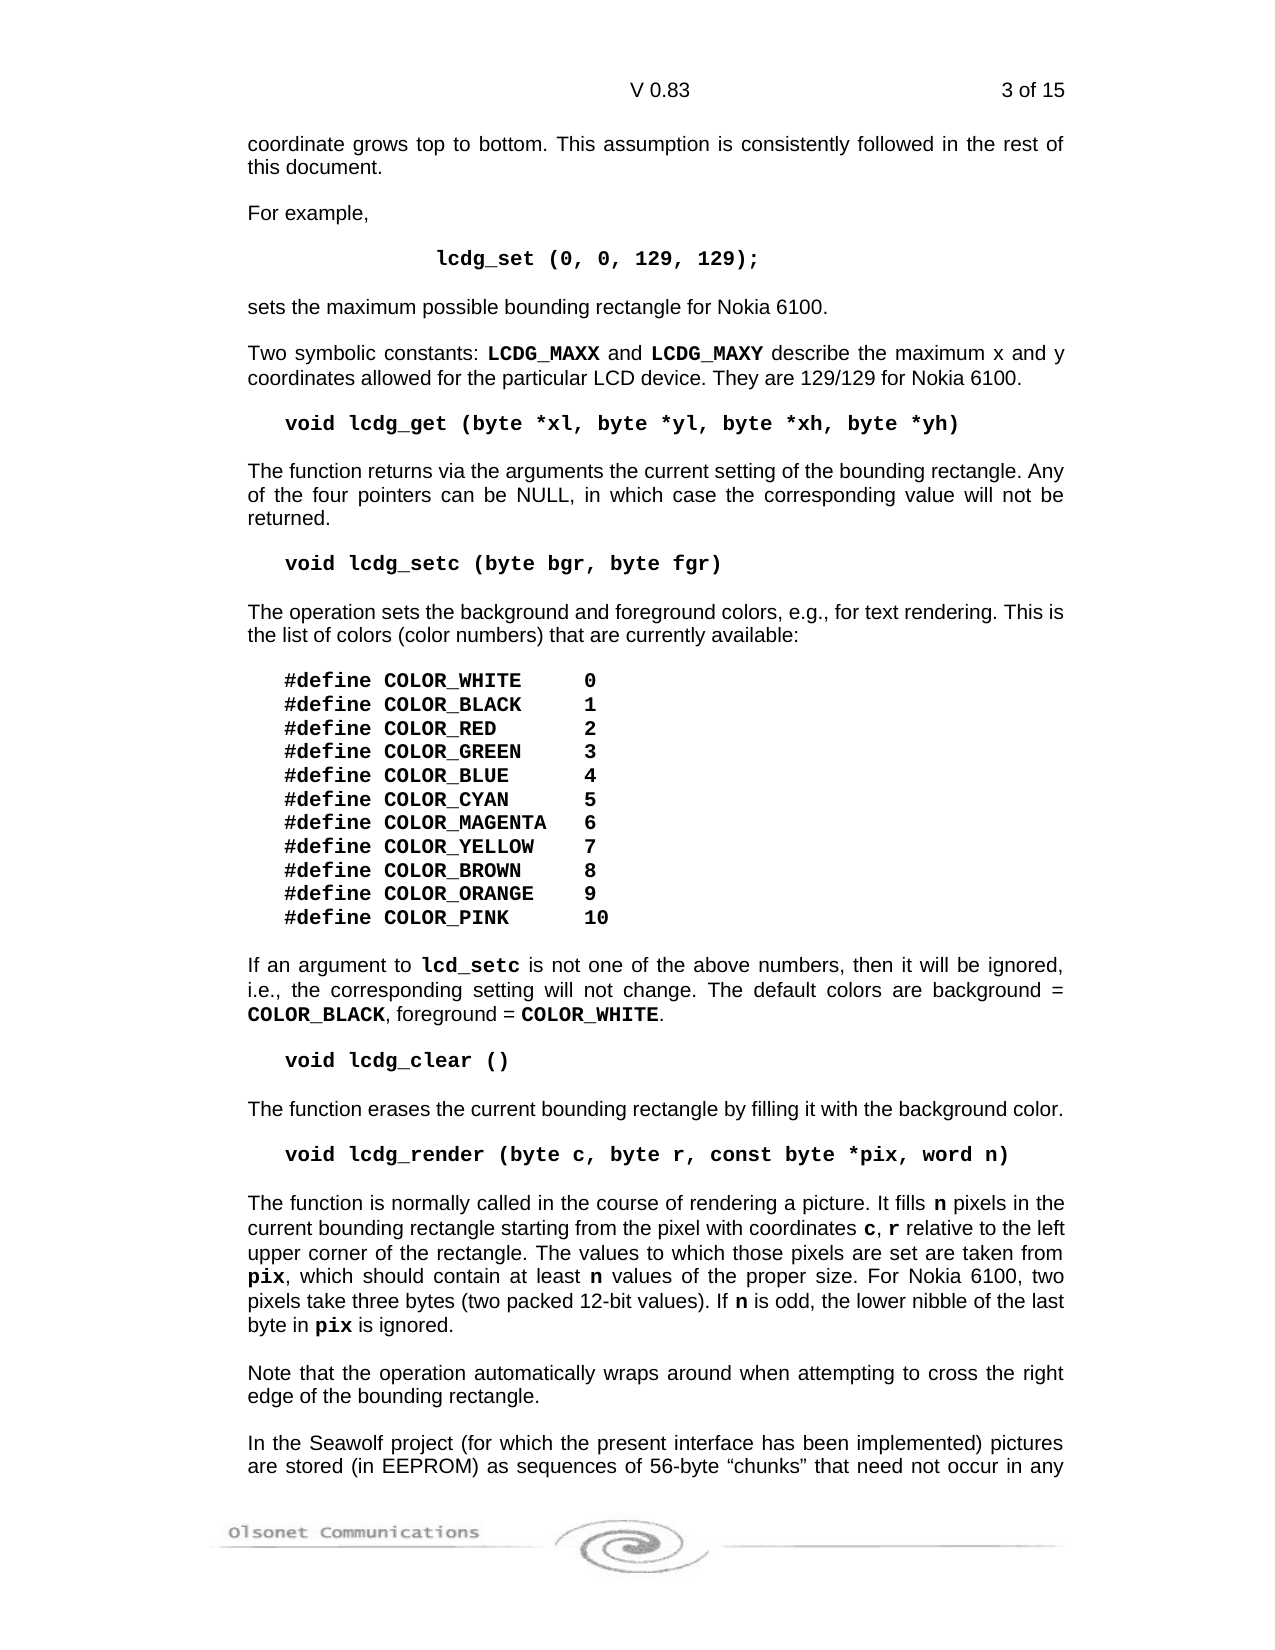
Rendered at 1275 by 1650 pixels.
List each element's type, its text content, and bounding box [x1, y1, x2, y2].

text #define COLOR_MAGENTA 6 [284, 812, 1065, 836]
text #define COLOR_BLACK 1 [284, 694, 1065, 718]
text #define COLOR_BROWN 8 [284, 859, 1065, 883]
text #define COLOR_CYAN 5 [284, 789, 1065, 812]
list void lcdg_clear () [247, 1050, 1065, 1074]
text The function returns via the arguments the current setting of the bounding rectangle. Any of the four pointers can be NULL, in which case the corresponding value will not be returned. [247, 460, 1065, 530]
text #define COLOR_ORANGE 9 [284, 883, 1065, 907]
text The function is normally called in the course of rendering a picture. It fills n pixels in the current bounding rectangle starting from the pixel with coordinates c, r relative to the left upper corner of the rectangle. The values to which those pixels are set are taken from pix, which should contain at least n values of the proper size. For Nokia 6100, two pixels take three bytes (two packed 12-bit values). If n is odd, the lower nibble of the last byte in pix is ignored. [247, 1191, 1065, 1338]
text #define COLOR_GREEN 3 [284, 741, 1065, 765]
text For example, [247, 202, 1065, 225]
text The operation sets the background and foreground colors, e.g., for text rendering. This is the list of colors (color numbers) that are currently available: [247, 601, 1065, 647]
list void lcdg_render (byte c, byte r, const byte *pix, word n) [247, 1144, 1065, 1168]
text If an argument to lcd_setc is not one of the above numbers, then it will be ignored, i.e., the corresponding setting will not change. The default colors are background = COLOR_BLACK, foreground = COLOR_WHITE. [247, 954, 1065, 1027]
text coordinate grows top to bottom. This assumption is consistently followed in the rest of this document. [247, 132, 1065, 179]
text #define COLOR_YELLOW 7 [284, 836, 1065, 859]
text sets the maximum possible bounding rectangle for Nokia 6100. [247, 295, 1065, 318]
text #define COLOR_WHITE 0 [284, 670, 1065, 694]
text #define COLOR_PINK 10 [284, 907, 1065, 931]
text #define COLOR_RED 2 [284, 718, 1065, 741]
text The function erases the current bounding rectangle by filling it with the background color. [247, 1098, 1065, 1121]
picture [210, 1504, 1065, 1596]
text In the Seawolf project (for which the present interface has been implemented) pictures are stored (in EEPROM) as sequences of 56-byte “chunks” that need not occur in any [247, 1431, 1065, 1478]
list void lcdg_get (byte *xl, byte *yl, byte *xh, byte *yh) [247, 413, 1065, 437]
text Two symbolic constants: LCDG_MAXX and LCDG_MAXY describe the maximum x and y coordinates allowed for the particular LCD device. They are 129/129 for Nokia 6100. [247, 342, 1065, 390]
text #define COLOR_BLUE 4 [284, 765, 1065, 789]
text Note that the operation automatically wraps around when attempting to cross the right edge of the bounding rectangle. [247, 1362, 1065, 1408]
list void lcdg_setc (byte bgr, byte fgr) [247, 553, 1065, 577]
text lcdg_set (0, 0, 129, 129); [285, 248, 1065, 272]
